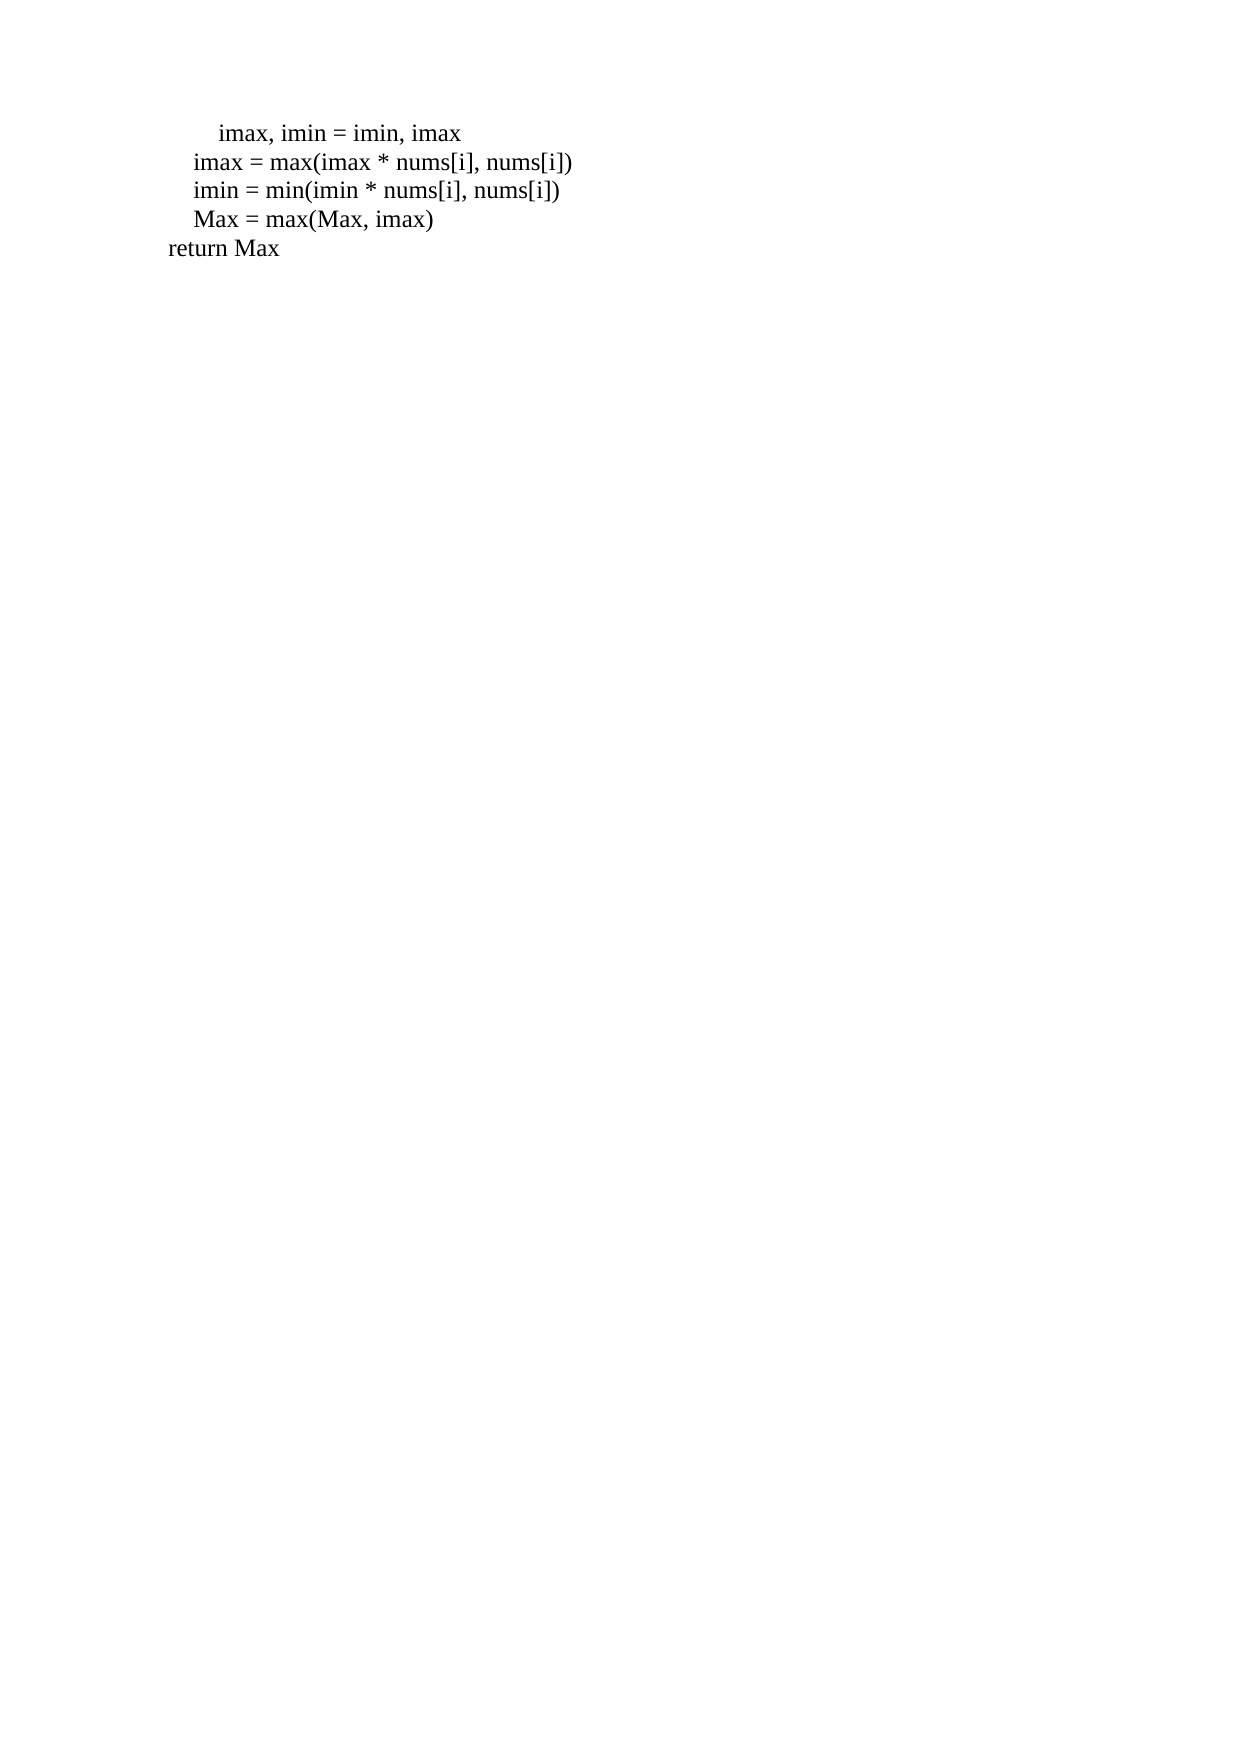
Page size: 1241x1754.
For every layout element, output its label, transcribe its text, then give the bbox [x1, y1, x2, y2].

text return Max [118, 233, 1122, 262]
text Max = max(Max, imax) [118, 204, 1122, 233]
text imax, imin = imin, imax [118, 118, 1122, 147]
text imax = max(imax * nums[i], nums[i]) [118, 147, 1122, 176]
text imin = min(imin * nums[i], nums[i]) [118, 176, 1122, 204]
